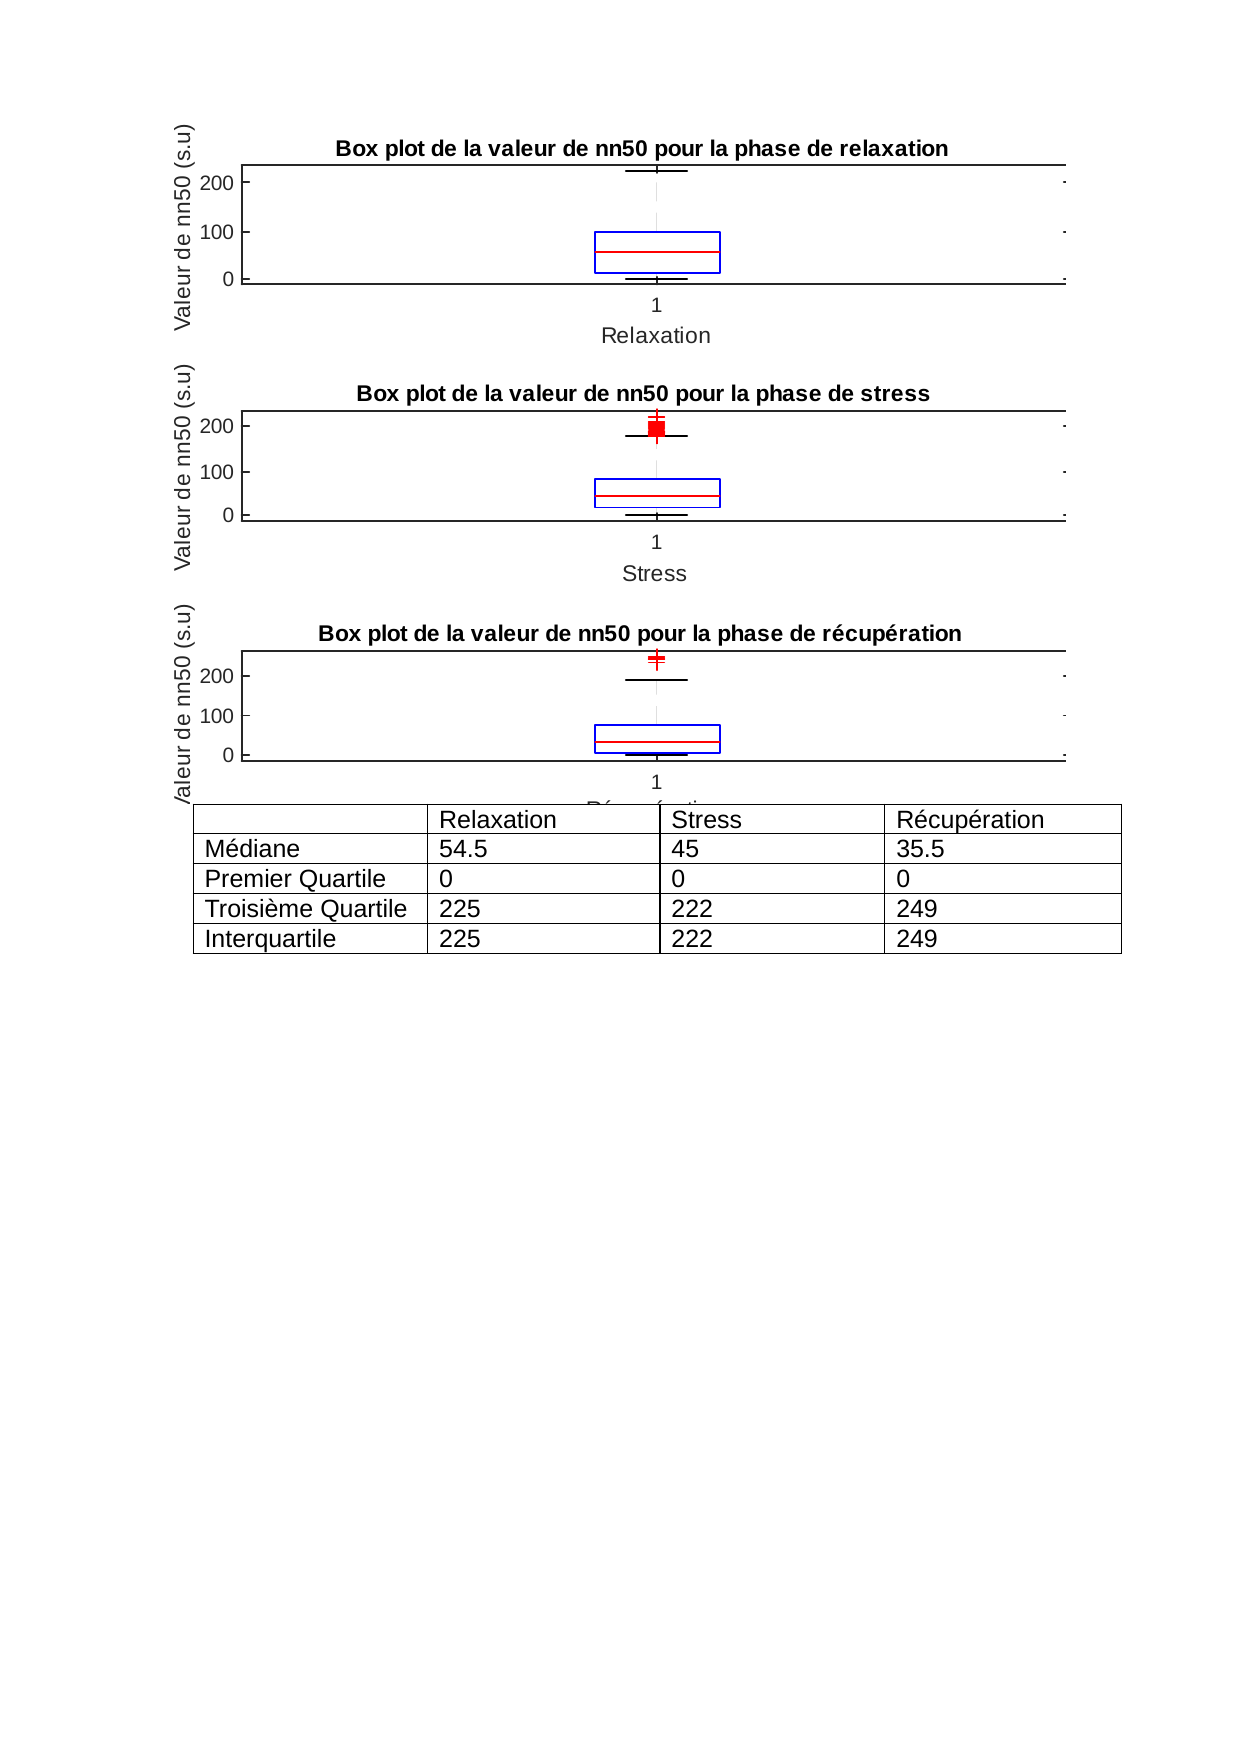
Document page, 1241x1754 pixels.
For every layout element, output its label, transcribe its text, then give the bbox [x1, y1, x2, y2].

table_cell 0 [428, 864, 659, 893]
table_cell 222 [661, 924, 884, 952]
table_header Stress [661, 805, 884, 833]
table_cell 225 [428, 924, 659, 952]
table_header [194, 805, 427, 833]
table_cell 222 [661, 894, 884, 923]
table_cell 0 [661, 864, 884, 893]
table_cell Premier Quartile [194, 864, 427, 893]
table_cell Médiane [194, 834, 427, 863]
table_cell 249 [885, 924, 1121, 952]
table_cell 249 [885, 894, 1121, 923]
table_cell 45 [661, 834, 884, 863]
table_cell Interquartile [194, 924, 427, 952]
table_cell 54.5 [428, 834, 659, 863]
table_cell 225 [428, 894, 659, 923]
table_cell 0 [885, 864, 1121, 893]
table_header Récupération [885, 805, 1121, 833]
table_header Relaxation [428, 805, 659, 833]
table_cell 35.5 [885, 834, 1121, 863]
table_cell Troisième Quartile [194, 894, 427, 923]
